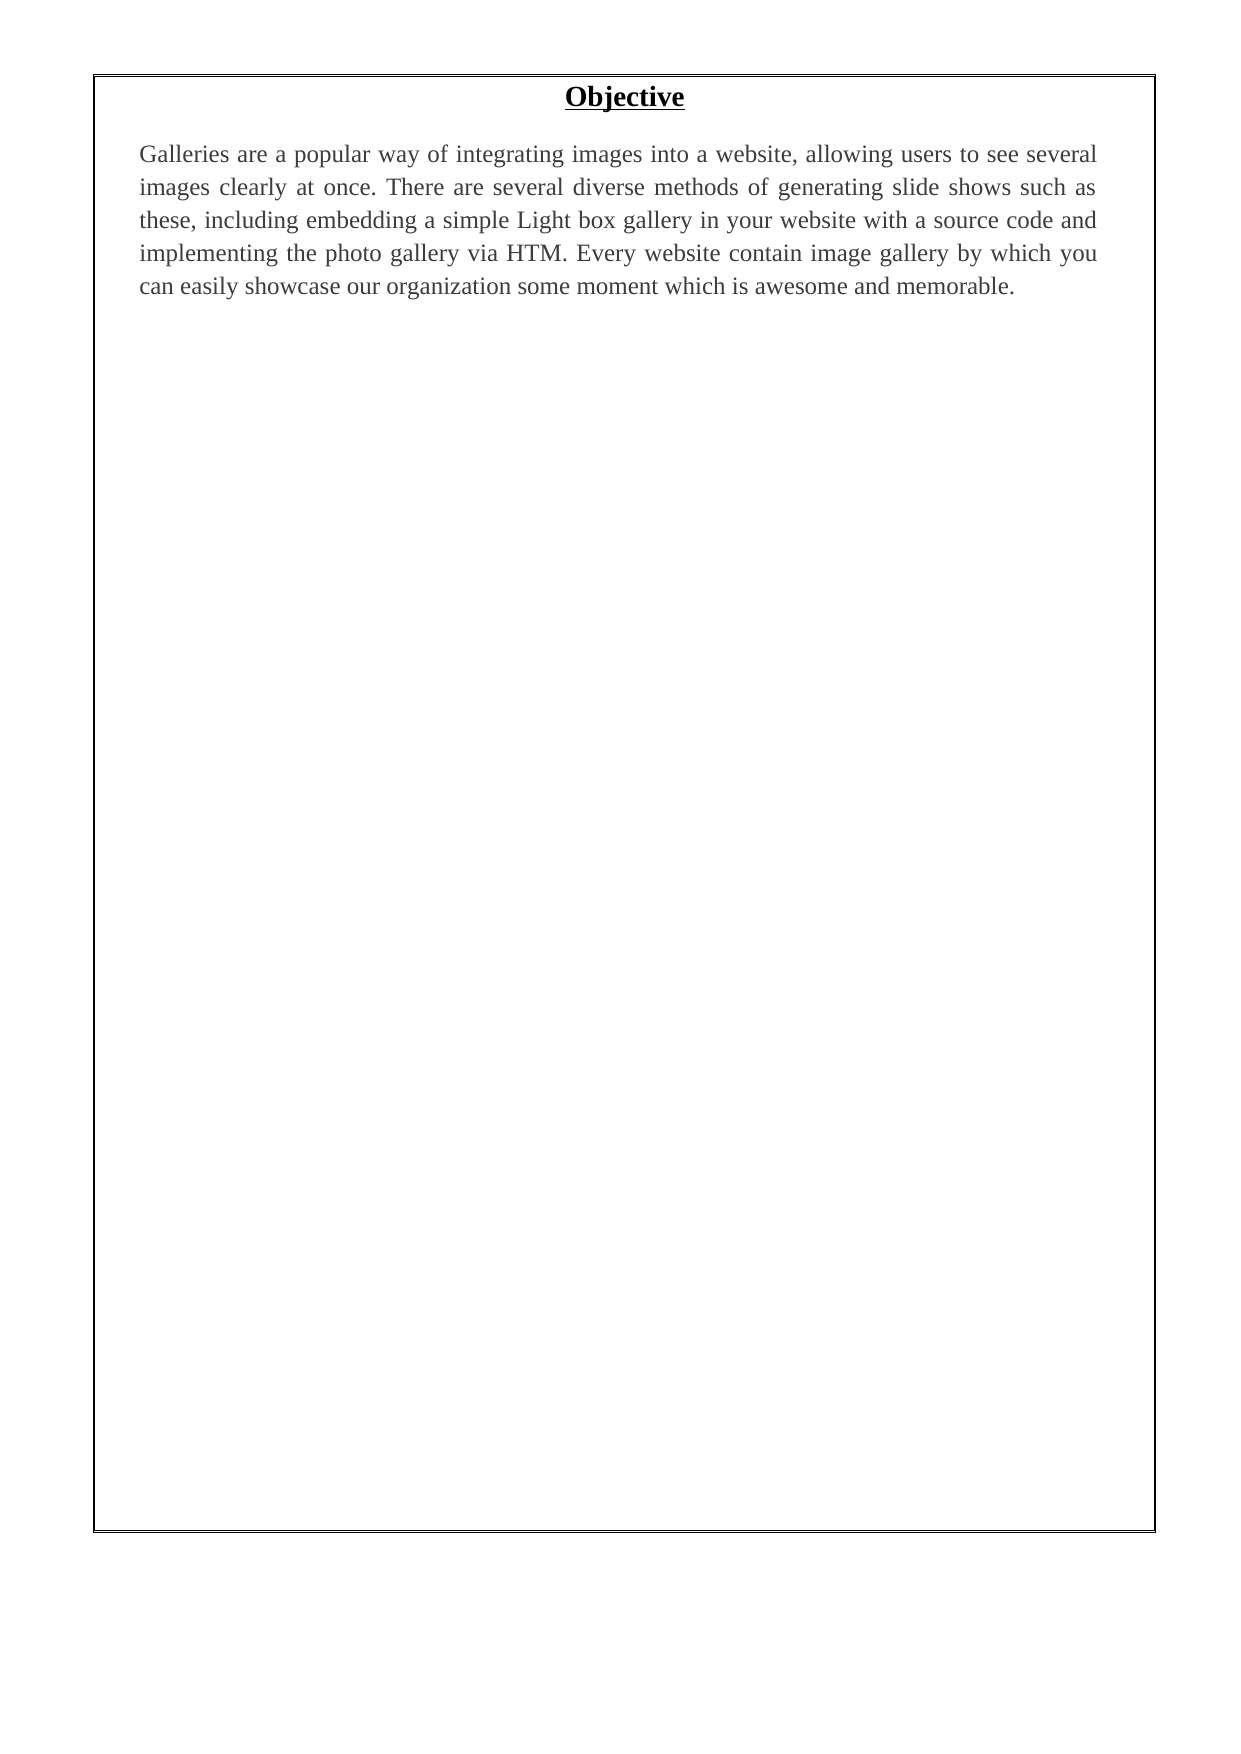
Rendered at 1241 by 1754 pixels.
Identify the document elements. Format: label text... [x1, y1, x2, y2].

text Galleries are a popular way of integrating images into a website, allowing users to see several images clearly at once. There are several diverse methods of generating slide shows such as these, including embedding a simple Light box gallery in your website with a source code and implementing the photo gallery via HTM. Every website contain image gallery by which you can easily showcase our organization some moment which is awesome and memorable. [139, 139, 1098, 300]
text Objective [98, 79, 1151, 113]
